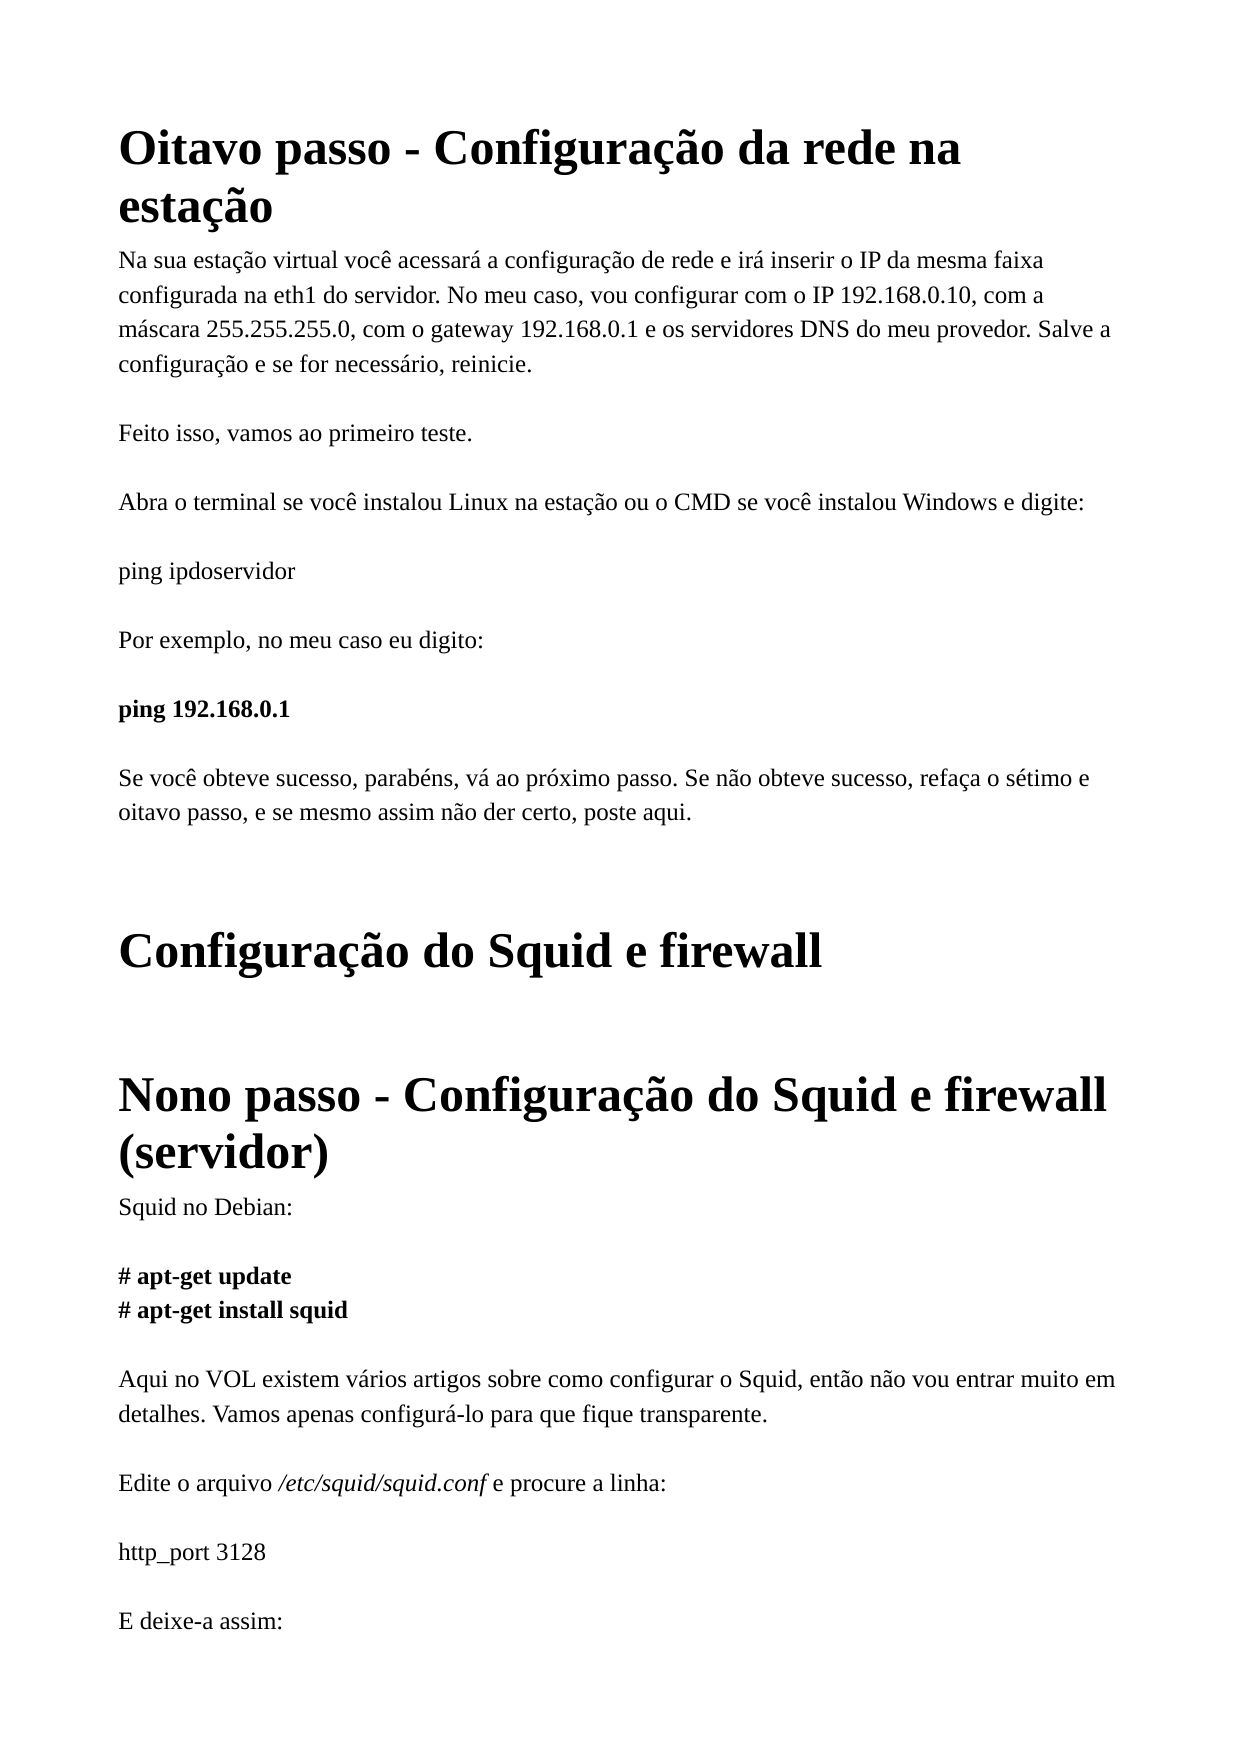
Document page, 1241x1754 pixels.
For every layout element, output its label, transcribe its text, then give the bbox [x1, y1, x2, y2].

subtitle Oitavo passo - Configuração da rede na estação [118, 118, 1122, 233]
text Squid no Debian: # apt-get update # apt-get install squid Aqui no VOL existem vários artigos sobre como configurar o Squid, então não vou entrar muito em detalhes. Vamos apenas configurá-lo para que fique transparente. Edite o arquivo /etc/squid/squid.conf e procure a linha: http_port 3128 E deixe-a assim: [118, 1192, 1122, 1634]
subtitle Nono passo - Configuração do Squid e firewall (servidor) [118, 1064, 1122, 1179]
subtitle Configuração do Squid e firewall [118, 920, 1122, 978]
text Na sua estação virtual você acessará a configuração de rede e irá inserir o IP da mesma faixa configurada na eth1 do servidor. No meu caso, vou configurar com o IP 192.168.0.10, com a máscara 255.255.255.0, com o gateway 192.168.0.1 e os servidores DNS do meu provedor. Salve a configuração e se for necessário, reinicie. Feito isso, vamos ao primeiro teste. Abra o terminal se você instalou Linux na estação ou o CMD se você instalou Windows e digite: ping ipdoservidor Por exemplo, no meu caso eu digito: ping 192.168.0.1 Se você obteve sucesso, parabéns, vá ao próximo passo. Se não obteve sucesso, refaça o sétimo e oitavo passo, e se mesmo assim não der certo, poste aqui. [118, 246, 1122, 826]
